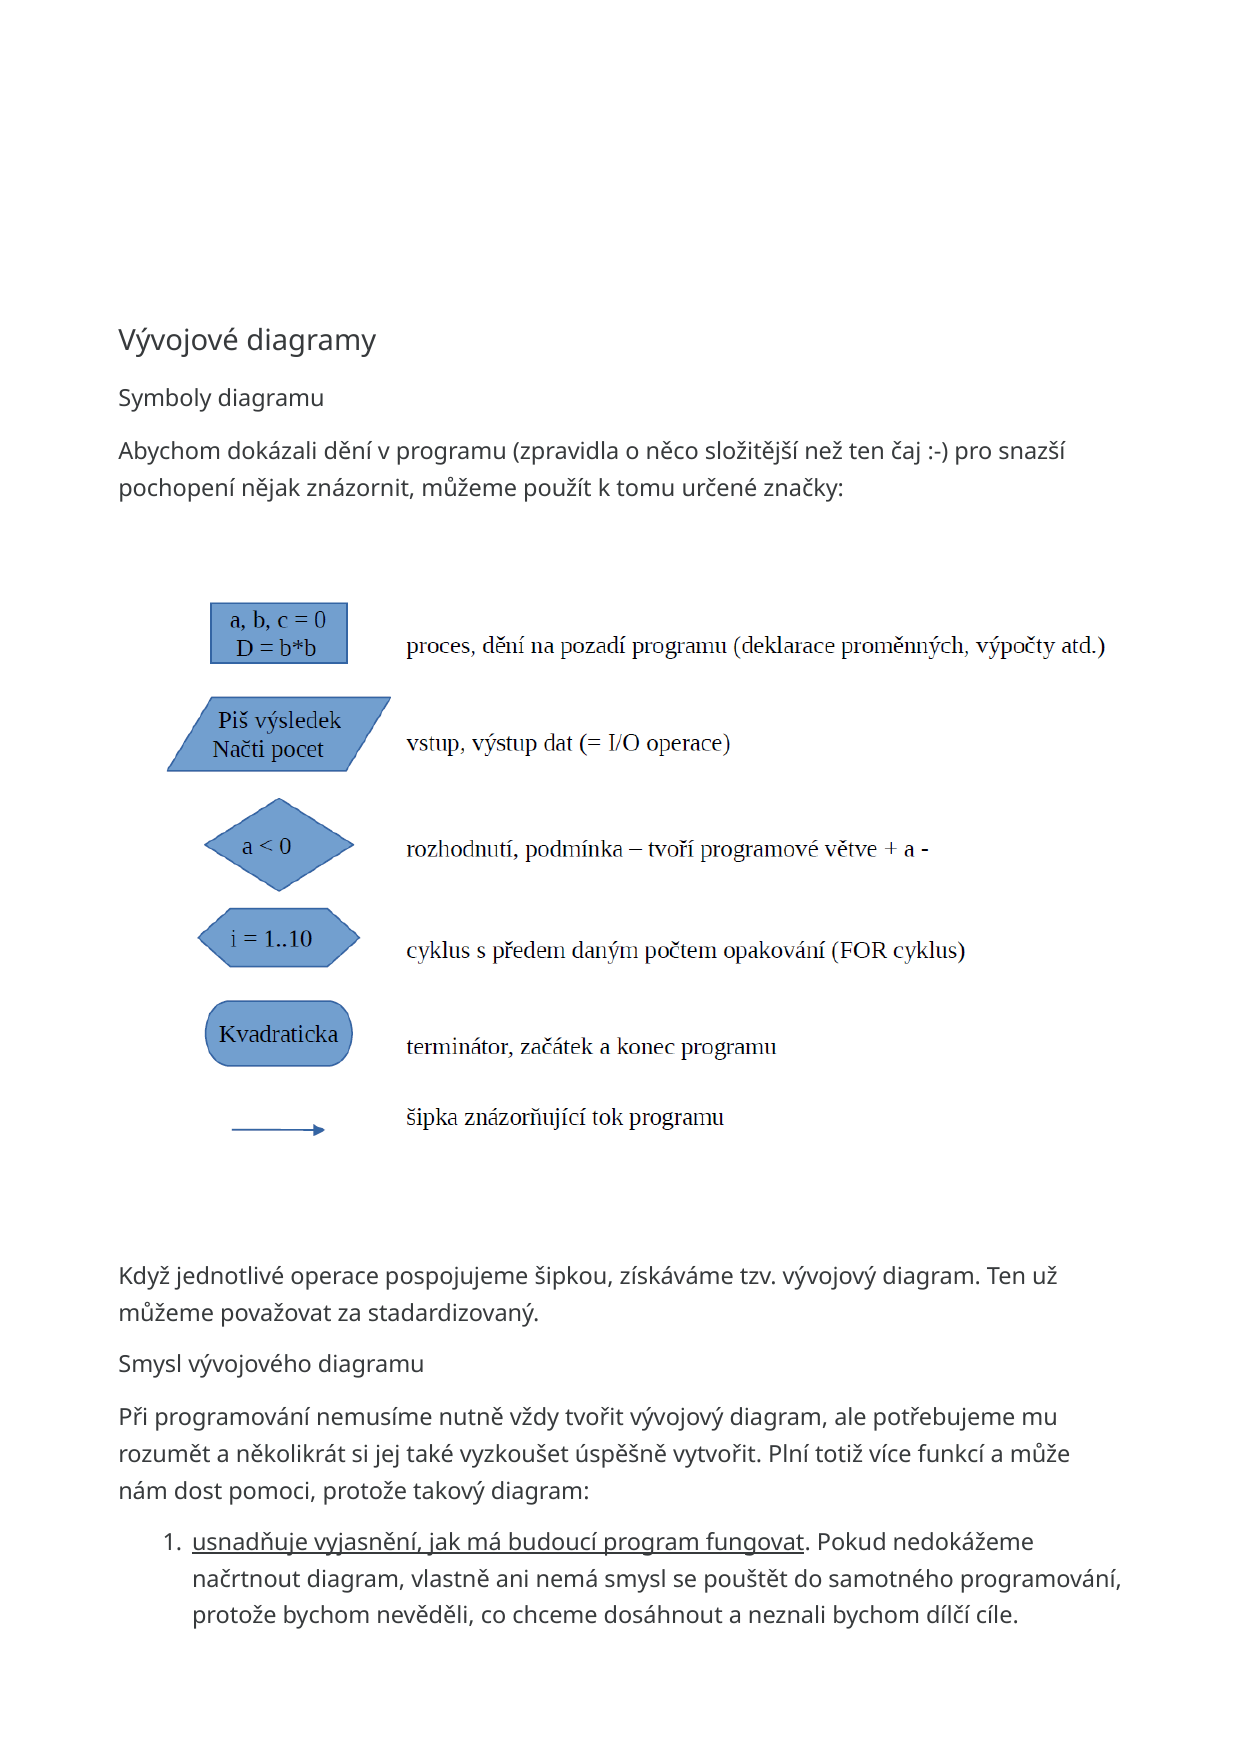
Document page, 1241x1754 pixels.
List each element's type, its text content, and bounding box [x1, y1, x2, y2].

subtitle Vývojové diagramy [118, 319, 1122, 359]
subtitle Symboly diagramu [118, 382, 1122, 413]
text Při programování nemusíme nutně vždy tvořit vývojový diagram, ale potřebujeme mu rozumět a několikrát si jej také vyzkoušet úspěšně vytvořit. Plní totiž více funkcí a může nám dost pomoci, protože takový diagram: [118, 1400, 1122, 1506]
picture [118, 570, 1123, 1160]
text Abychom dokázali dění v programu (zpravidla o něco složitější než ten čaj :-) pro snazší pochopení nějak znázornit, můžeme použít k tomu určené značky: [118, 434, 1122, 503]
list usnadňuje vyjasnění, jak má budoucí program fungovat. Pokud nedokážeme načrtnout diagram, vlastně ani nemá smysl se pouštět do samotného programování, protože bychom nevěděli, co chceme dosáhnout a neznali bychom dílčí cíle. [162, 1525, 1122, 1631]
subtitle Smysl vývojového diagramu [118, 1347, 1122, 1379]
text Když jednotlivé operace pospojujeme šipkou, získáváme tzv. vývojový diagram. Ten už můžeme považovat za stadardizovaný. [118, 1259, 1122, 1328]
